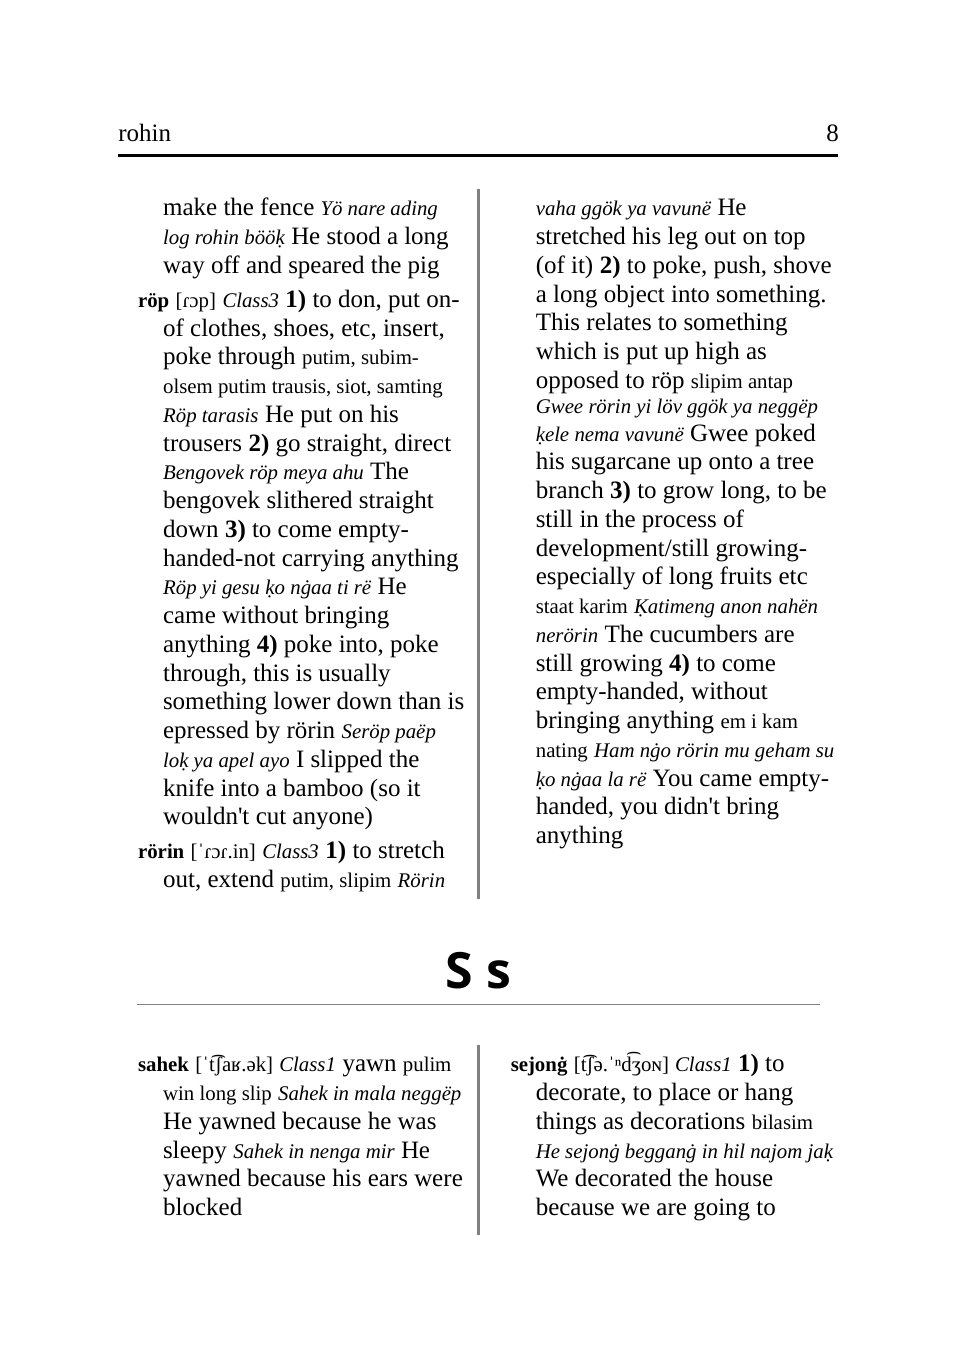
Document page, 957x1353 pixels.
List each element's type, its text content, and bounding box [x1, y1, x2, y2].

text sahek [ˈt͡ʃaʁ.ək] Class1 Eng yawn Pdg pulim win long slip Sahek in mala neggëp He yawned because he was sleepy Sahek in nenga mir He yawned because his ears were blocked [119, 1046, 465, 1225]
text rohin [ˈɾoʁ.in] Class3 Eng to stake, to stand up, to thrust, to spear, to thrust a stake or something into the ground by thrusting it down until it stands up on its own Pdg apim na planim i go daun long graun Rohin riing luḳ ya dob He thrust the yam stake into the ground He rohin ġadu in hil natul heek We thrust the stays into the ground so we could make the fence Yö nare ading log rohin bööḳ He stood a long way off and speared the pig [119, 190, 465, 281]
text sejonġ [t͡ʃə.ˈⁿd͡ʒoɴ] Class1 1) Eng to decorate, to place or hang things as decorations Pdg bilasim He sejonġ begganġ in hil najom jaḳ We decorated the house because we are going to dedicate it 2) Eng to drown out, to bother, annoy, interfere with, to make a noise which prevents someone else from hearing what is going on Pdg planti nois i karamapim yau Sejonġ ġaġek gesu denġo rë He drowned out what was being said and they couldn't hear it [492, 1046, 837, 1225]
text rörin [ˈɾɔɾ.in] Class3 1) Eng to stretch out, extend Pdg putim, slipim Rörin vaha ggök ya vavunë He stretched his leg out on top (of it) 2) Eng to poke, push, shove a long object into something. This relates to something which is put up high as opposed to röp Pdg slipim antap Gwee rörin yi löv ggök ya neggëp ḳele nema vavunë Gwee poked his sugarcane up onto a tree branch 3) Eng to grow long, to be still in the process of development/still growing-especially of long fruits etc Pdg staat karim Ḳatimeng anon nahën nerörin The cucumbers are still growing 4) Eng to come empty-handed, without bringing anything Pdg em i kam nating Ham nġo rörin mu geham su ḳo nġaa la rë You came empty-handed, you didn't bring anything [492, 190, 837, 853]
text S s [137, 936, 820, 1004]
text röp [ɾɔp] Class3 1) Eng to don, put on-of clothes, shoes, etc, insert, poke through Pdg putim, subim-olsem putim trausis, siot, samting Röp tarasis He put on his trousers 2) Eng go straight, direct Bengovek röp meya ahu The bengovek slithered straight down 3) Eng to come empty-handed-not carrying anything Röp yi gesu ḳo nġaa ti rë He came without bringing anything 4) Eng poke into, poke through, this is usually something lower down than is epressed by rörin Seröp paëp loḳ ya apel ayo I slipped the knife into a bamboo (so it wouldn't cut anyone) [119, 281, 465, 832]
text rörin [ˈɾɔɾ.in] Class3 1) Eng to stretch out, extend Pdg putim, slipim Rörin vaha ggök ya vavunë He stretched his leg out on top (of it) 2) Eng to poke, push, shove a long object into something. This relates to something which is put up high as opposed to röp Pdg slipim antap Gwee rörin yi löv ggök ya neggëp ḳele nema vavunë Gwee poked his sugarcane up onto a tree branch 3) Eng to grow long, to be still in the process of development/still growing-especially of long fruits etc Pdg staat karim Ḳatimeng anon nahën nerörin The cucumbers are still growing 4) Eng to come empty-handed, without bringing anything Pdg em i kam nating Ham nġo rörin mu geham su ḳo nġaa la rë You came empty-handed, you didn't bring anything [119, 832, 465, 897]
